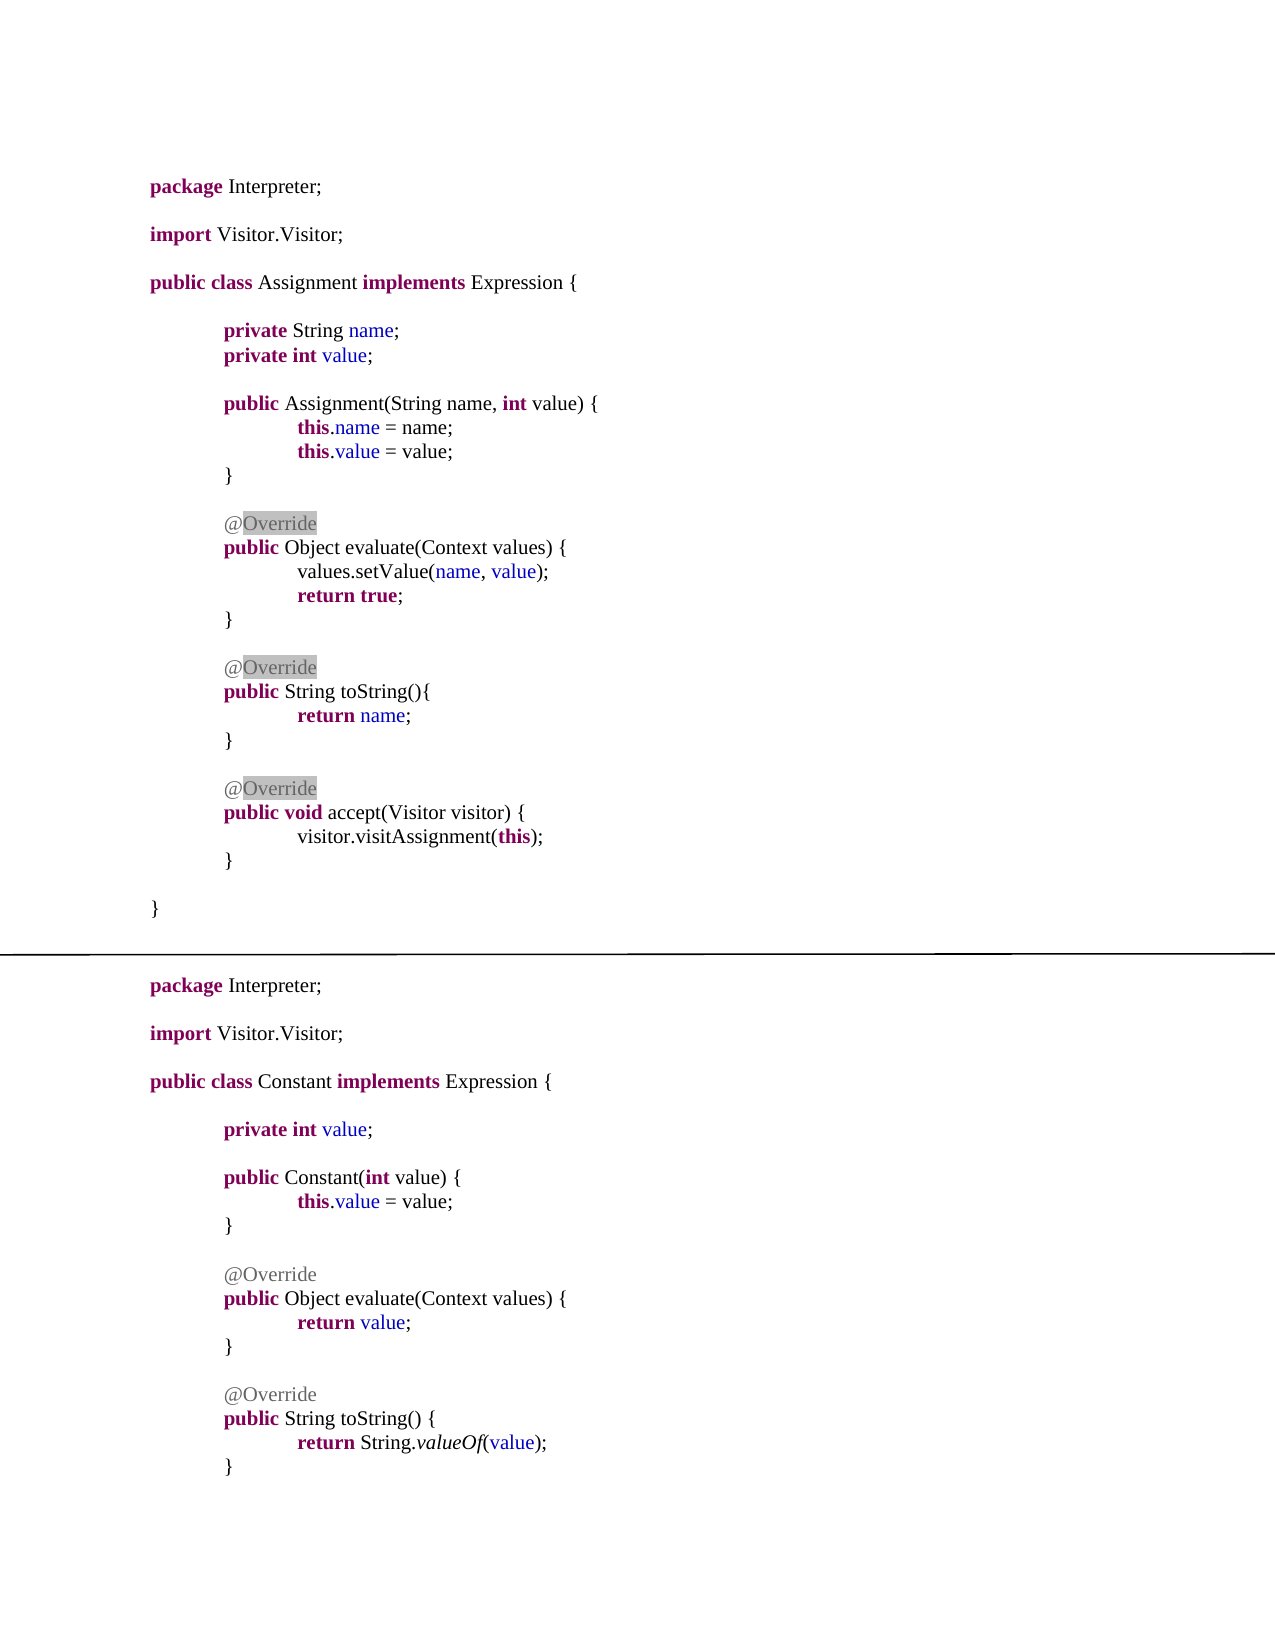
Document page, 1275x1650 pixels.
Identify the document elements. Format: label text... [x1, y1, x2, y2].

text return value; [150, 1310, 1125, 1334]
text @Override [150, 1382, 1125, 1406]
text public class Constant implements Expression { [150, 1069, 1125, 1093]
text } [150, 1454, 1125, 1478]
text public String toString(){ [150, 679, 1125, 703]
text return String.valueOf(value); [150, 1430, 1125, 1454]
text public String toString() { [150, 1406, 1125, 1430]
text public void accept(Visitor visitor) { [150, 800, 1125, 824]
text @Override [150, 776, 1125, 800]
text @Override [150, 511, 1125, 535]
text private int value; [150, 342, 1125, 367]
text } [150, 463, 1125, 487]
text private int value; [150, 1117, 1125, 1141]
text public Object evaluate(Context values) { [150, 1286, 1125, 1310]
text public Object evaluate(Context values) { [150, 535, 1125, 559]
text } [150, 1213, 1125, 1237]
text package Interpreter; [150, 174, 1125, 198]
text this.value = value; [150, 1189, 1125, 1213]
text } [150, 607, 1125, 631]
text public Assignment(String name, int value) { [150, 391, 1125, 415]
text this.value = value; [150, 439, 1125, 463]
text import Visitor.Visitor; [150, 1021, 1125, 1045]
text visitor.visitAssignment(this); [150, 824, 1125, 848]
text } [150, 727, 1125, 752]
text return true; [150, 583, 1125, 607]
text @Override [150, 1262, 1125, 1286]
text return name; [150, 703, 1125, 727]
text values.setValue(name, value); [150, 559, 1125, 583]
text } [150, 1334, 1125, 1358]
text @Override [150, 655, 1125, 679]
text package Interpreter; [150, 973, 1125, 997]
text this.name = name; [150, 415, 1125, 439]
text public Constant(int value) { [150, 1165, 1125, 1189]
text } [150, 896, 1125, 920]
text import Visitor.Visitor; [150, 222, 1125, 246]
text } [150, 848, 1125, 872]
text private String name; [150, 318, 1125, 342]
text public class Assignment implements Expression { [150, 270, 1125, 294]
